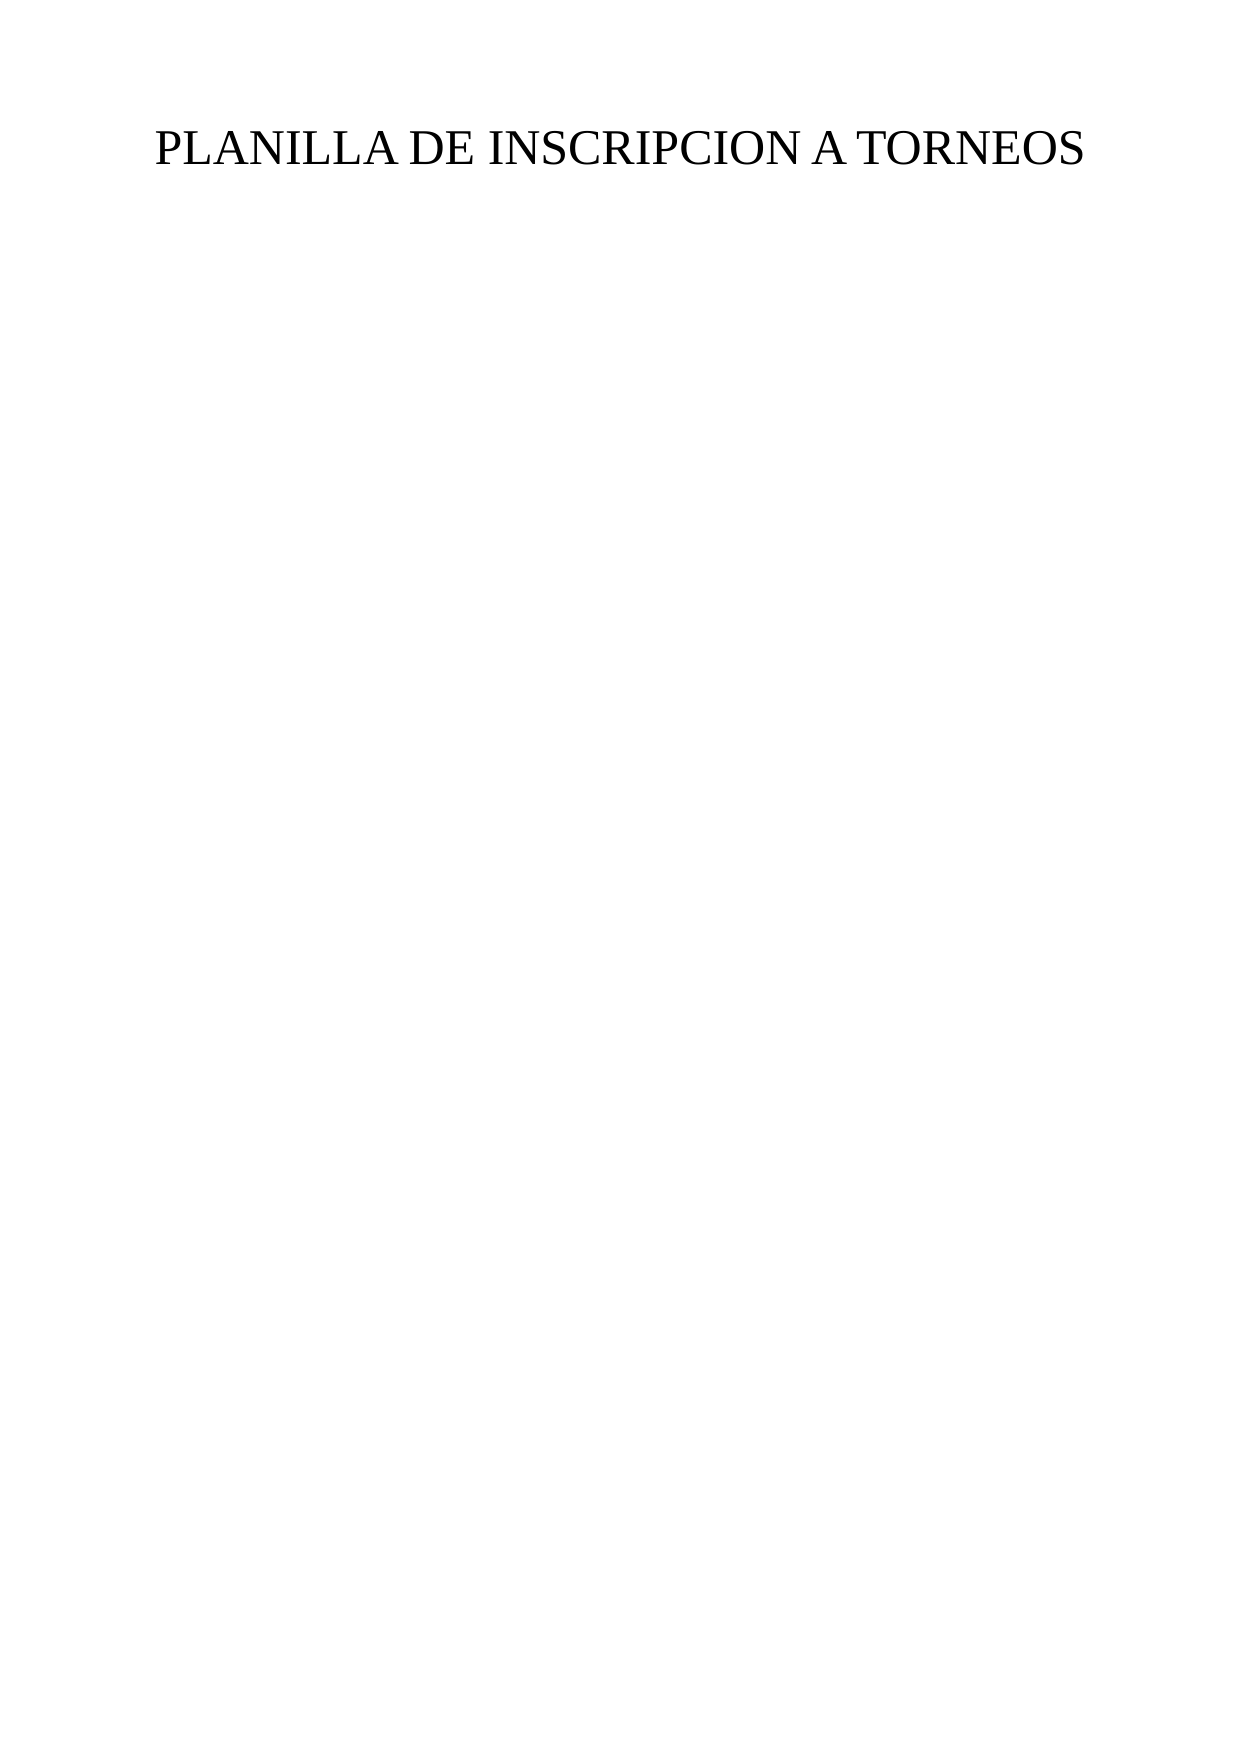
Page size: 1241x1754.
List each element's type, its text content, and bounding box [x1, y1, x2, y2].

text PLANILLA DE INSCRIPCION A TORNEOS [118, 118, 1122, 176]
